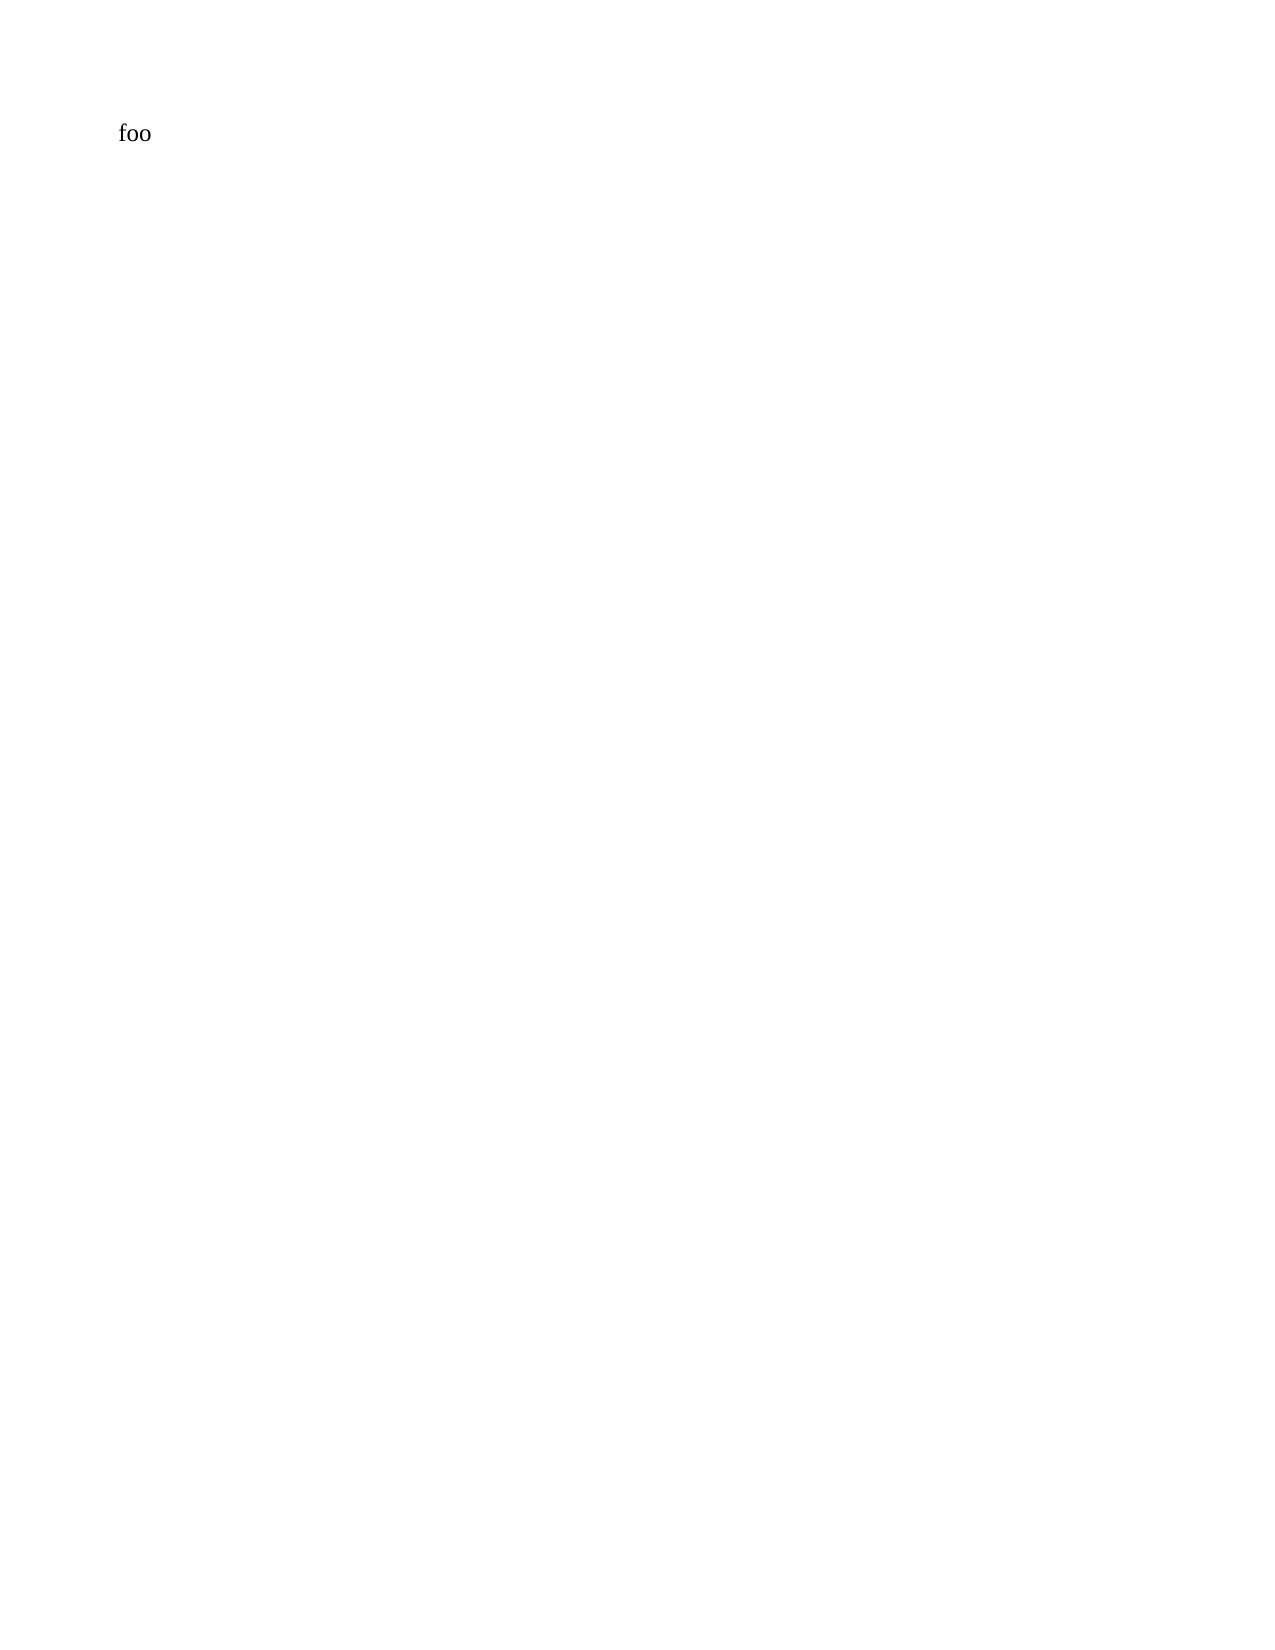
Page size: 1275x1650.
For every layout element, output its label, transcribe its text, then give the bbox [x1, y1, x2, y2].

text foo [118, 118, 1157, 147]
